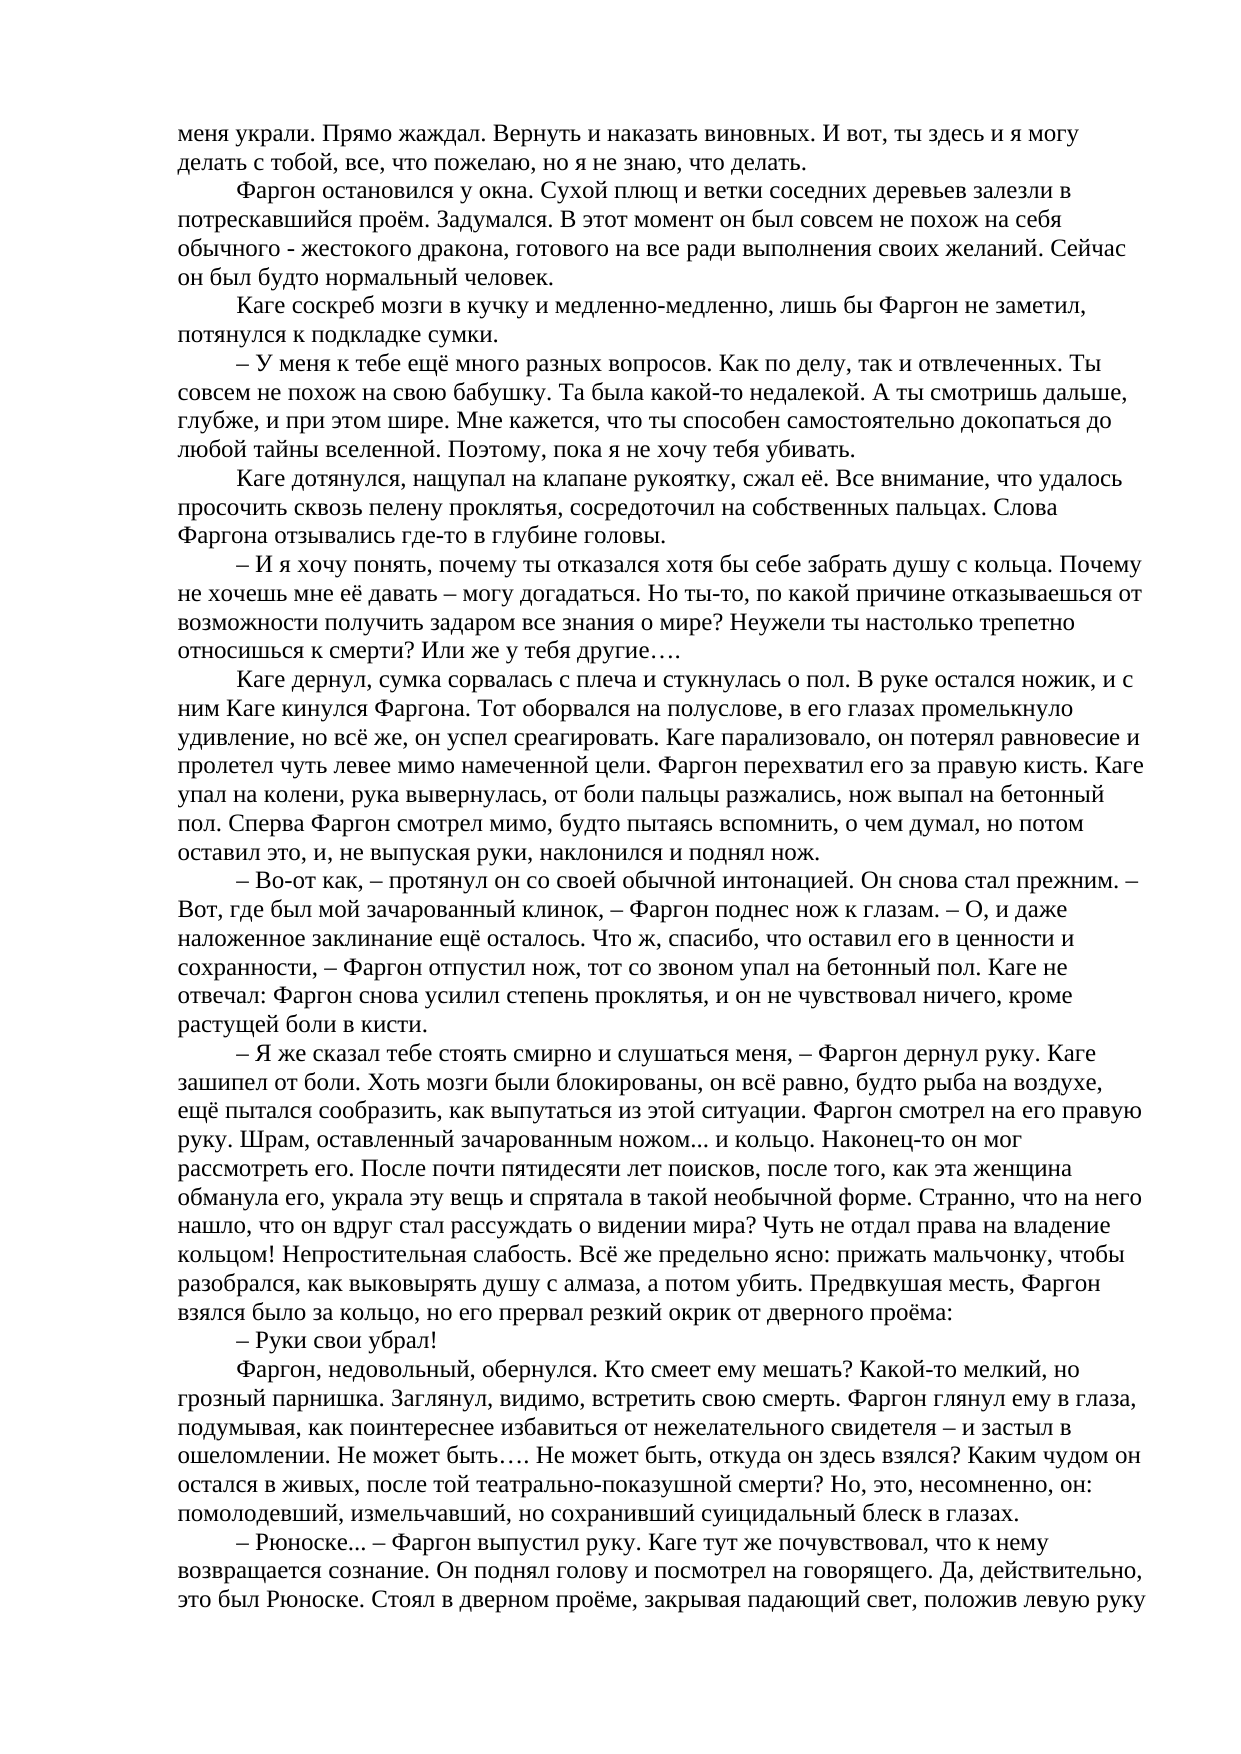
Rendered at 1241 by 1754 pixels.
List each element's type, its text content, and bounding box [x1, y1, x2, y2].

text – У меня к тебе ещё много разных вопросов. Как по делу, так и отвлеченных. Ты совсем не похож на свою бабушку. Та была какой-то недалекой. А ты смотришь дальше, глубже, и при этом шире. Мне кажется, что ты способен самостоятельно докопаться до любой тайны вселенной. Поэтому, пока я не хочу тебя убивать. [177, 348, 1152, 463]
text – Руки свои убрал! [177, 1326, 1152, 1354]
text – И я хочу понять, почему ты отказался хотя бы себе забрать душу с кольца. Почему не хочешь мне её давать – могу догадаться. Но ты-то, по какой причине отказываешься от возможности получить задаром все знания о мире? Неужели ты настолько трепетно относишься к смерти? Или же у тебя другие…. [177, 549, 1152, 664]
text Фаргон остановился у окна. Сухой плющ и ветки соседних деревьев залезли в потрескавшийся проём. Задумался. В этот момент он был совсем не похож на себя обычного - жестокого дракона, готового на все ради выполнения своих желаний. Сейчас он был будто нормальный человек. [177, 176, 1152, 291]
text Каге соскреб мозги в кучку и медленно-медленно, лишь бы Фаргон не заметил, потянулся к подкладке сумки. [177, 291, 1152, 348]
text – Рюноске... – Фаргон выпустил руку. Каге тут же почувствовал, что к нему возвращается сознание. Он поднял голову и посмотрел на говорящего. Да, действительно, это был Рюноске. Стоял в дверном проёме, закрывая падающий свет, положив левую руку [177, 1527, 1152, 1613]
text Каге дернул, сумка сорвалась с плеча и стукнулась о пол. В руке остался ножик, и с ним Каге кинулся Фаргона. Тот оборвался на полуслове, в его глазах промелькнуло удивление, но всё же, он успел среагировать. Каге парализовало, он потерял равновесие и пролетел чуть левее мимо намеченной цели. Фаргон перехватил его за правую кисть. Каге упал на колени, рука вывернулась, от боли пальцы разжались, нож выпал на бетонный пол. Сперва Фаргон смотрел мимо, будто пытаясь вспомнить, о чем думал, но потом оставил это, и, не выпуская руки, наклонился и поднял нож. [177, 664, 1152, 866]
text – Во-от как, – протянул он со своей обычной интонацией. Он снова стал прежним. – Вот, где был мой зачарованный клинок, – Фаргон поднес нож к глазам. – О, и даже наложенное заклинание ещё осталось. Что ж, спасибо, что оставил его в ценности и сохранности, – Фаргон отпустил нож, тот со звоном упал на бетонный пол. Каге не отвечал: Фаргон снова усилил степень проклятья, и он не чувствовал ничего, кроме растущей боли в кисти. [177, 866, 1152, 1038]
text Фаргон, недовольный, обернулся. Кто смеет ему мешать? Какой-то мелкий, но грозный парнишка. Заглянул, видимо, встретить свою смерть. Фаргон глянул ему в глаза, подумывая, как поинтереснее избавиться от нежелательного свидетеля – и застыл в ошеломлении. Не может быть…. Не может быть, откуда он здесь взялся? Каким чудом он остался в живых, после той театрально-показушной смерти? Но, это, несомненно, он: помолодевший, измельчавший, но сохранивший суицидальный блеск в глазах. [177, 1354, 1152, 1527]
text – Я же сказал тебе стоять смирно и слушаться меня, – Фаргон дернул руку. Каге зашипел от боли. Хоть мозги были блокированы, он всё равно, будто рыба на воздухе, ещё пытался сообразить, как выпутаться из этой ситуации. Фаргон смотрел на его правую руку. Шрам, оставленный зачарованным ножом... и кольцо. Наконец-то он мог рассмотреть его. После почти пятидесяти лет поисков, после того, как эта женщина обманула его, украла эту вещь и спрятала в такой необычной форме. Странно, что на него нашло, что он вдруг стал рассуждать о видении мира? Чуть не отдал права на владение кольцом! Непростительная слабость. Всё же предельно ясно: прижать мальчонку, чтобы разобрался, как выковырять душу с алмаза, а потом убить. Предвкушая месть, Фаргон взялся было за кольцо, но его прервал резкий окрик от дверного проёма: [177, 1038, 1152, 1326]
text Каге дотянулся, нащупал на клапане рукоятку, сжал её. Все внимание, что удалось просочить сквозь пелену проклятья, сосредоточил на собственных пальцах. Слова Фаргона отзывались где-то в глубине головы. [177, 463, 1152, 549]
text меня украли. Прямо жаждал. Вернуть и наказать виновных. И вот, ты здесь и я могу делать с тобой, все, что пожелаю, но я не знаю, что делать. [177, 118, 1152, 176]
